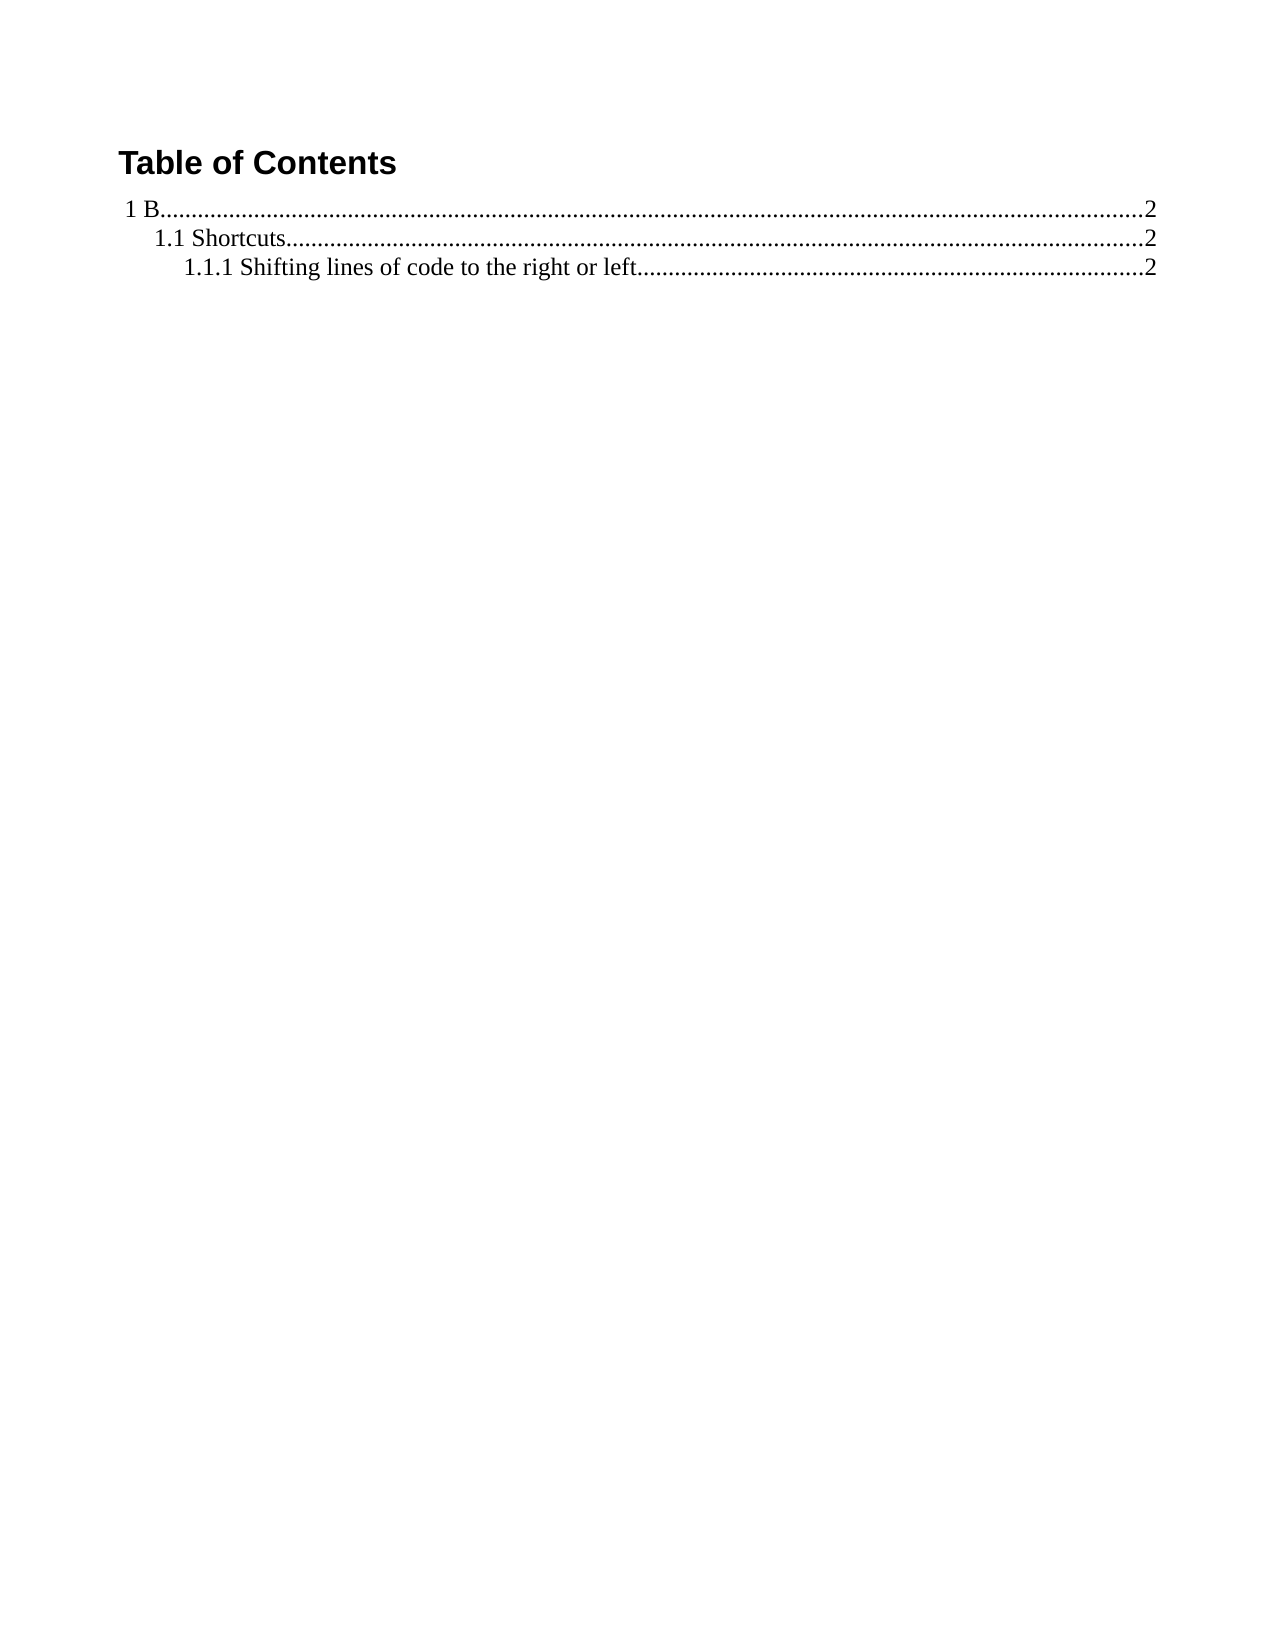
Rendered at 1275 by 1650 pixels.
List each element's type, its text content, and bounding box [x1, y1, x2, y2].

text 1.1.1 Shifting lines of code to the right or left 2 [177, 252, 1157, 280]
text 1.1 Shortcuts 2 [148, 223, 1157, 252]
subtitle Table of Contents [118, 143, 1157, 182]
text 1 B 2 [118, 194, 1157, 223]
